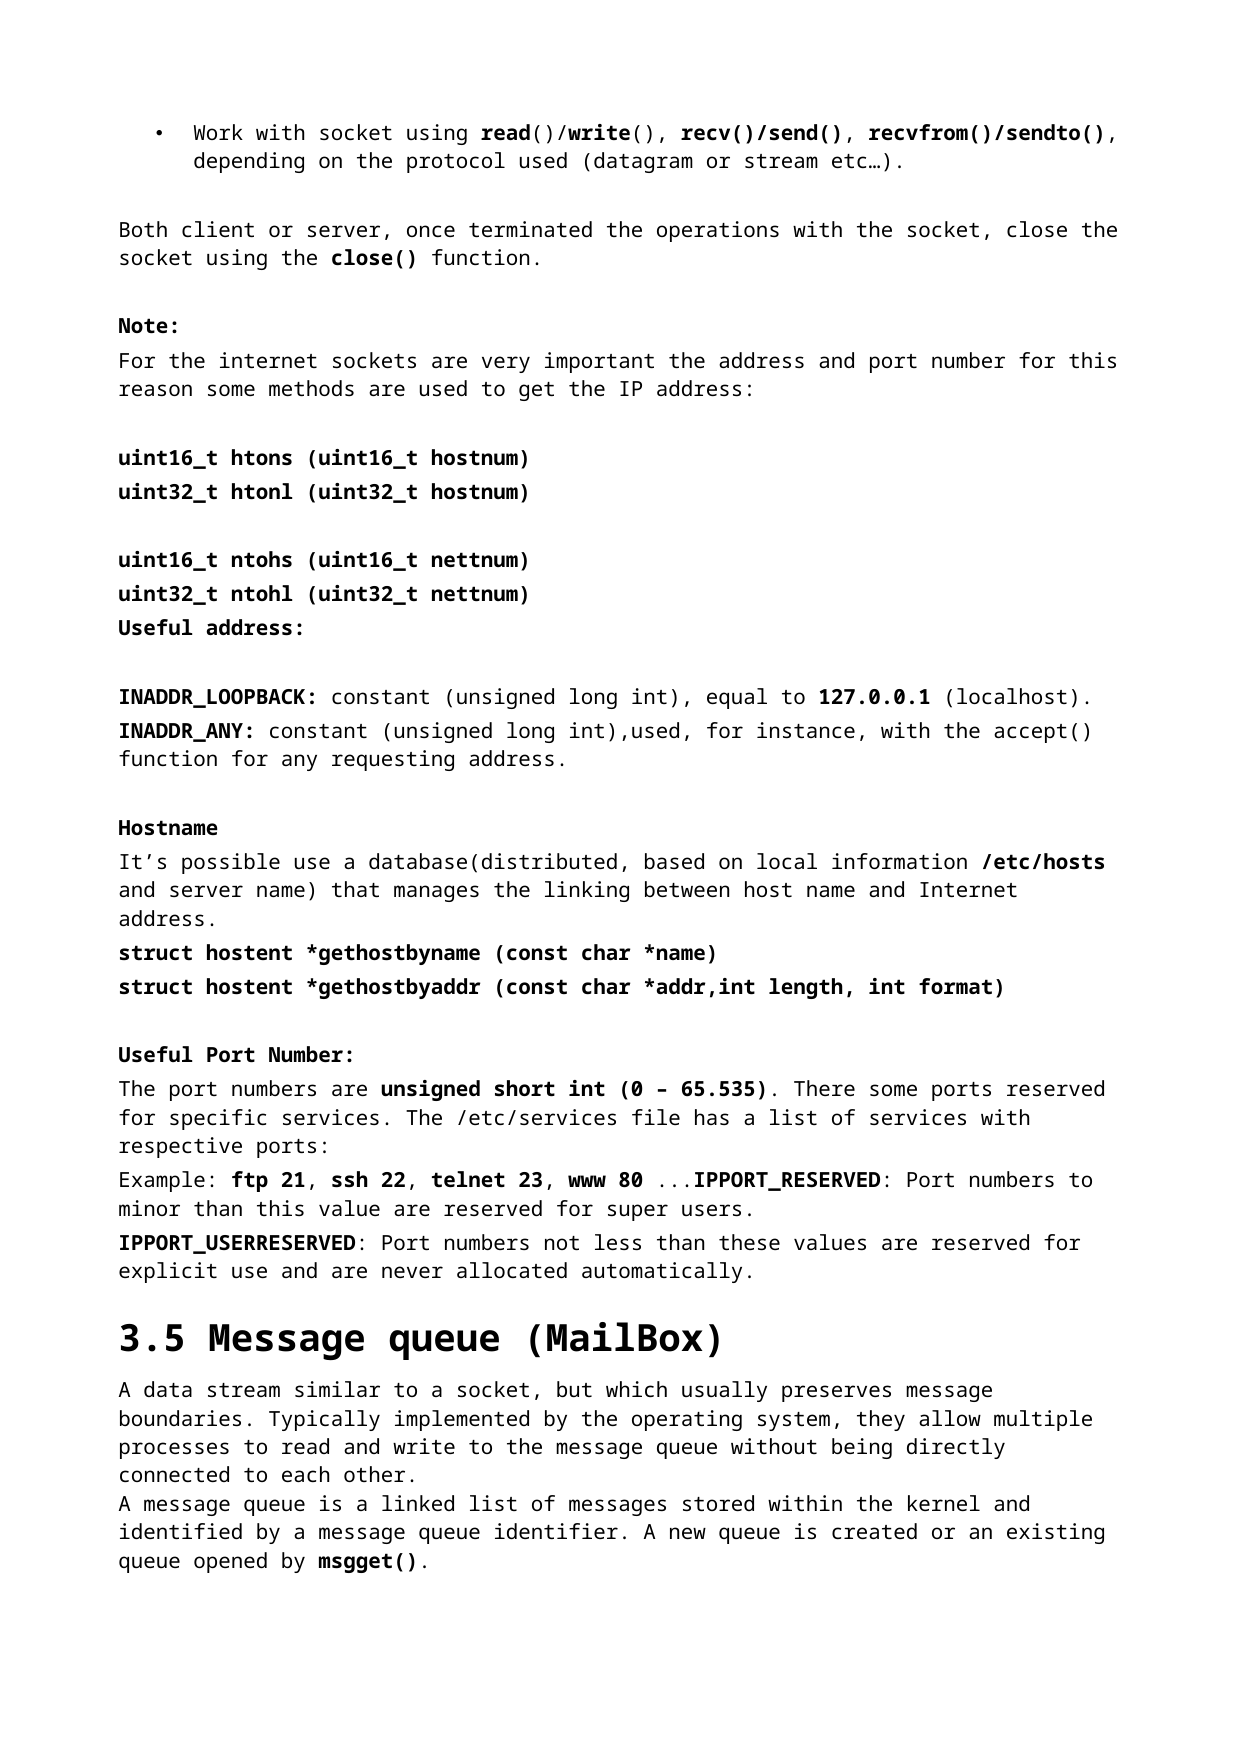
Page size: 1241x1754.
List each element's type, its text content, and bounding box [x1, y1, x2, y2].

text uint32_t ntohl (uint32_t nettnum) [118, 579, 1122, 608]
text uint16_t htons (uint16_t hostnum) [118, 443, 1122, 471]
text uint32_t htonl (uint32_t hostnum) [118, 477, 1122, 505]
subtitle 3.5 Message queue (MailBox) [118, 1312, 1122, 1363]
text Both client or server, once terminated the operations with the socket, close the socket using the close() function. [118, 215, 1122, 272]
text It’s possible use a database(distributed, based on local information /etc/hosts and server name) that manages the linking between host name and Internet address. [118, 847, 1122, 932]
text A data stream similar to a socket, but which usually preserves message boundaries. Typically implemented by the operating system, they allow multiple processes to read and write to the message queue without being directly connected to each other. [118, 1375, 1122, 1489]
text For the internet sockets are very important the address and port number for this reason some methods are used to get the IP address: [118, 346, 1122, 403]
text A message queue is a linked list of messages stored within the kernel and identified by a message queue identifier. A new queue is created or an existing queue opened by msgget(). [118, 1489, 1122, 1574]
text Useful address: [118, 613, 1122, 642]
text Example: ftp 21, ssh 22, telnet 23, www 80 ...IPPORT_RESERVED: Port numbers to minor than this value are reserved for super users. [118, 1166, 1122, 1222]
text uint16_t ntohs (uint16_t nettnum) [118, 545, 1122, 573]
text INADDR_ANY: constant (unsigned long int),used, for instance, with the accept() function for any requesting address. [118, 716, 1122, 773]
text struct hostent *gethostbyaddr (const char *addr,int length, int format) [118, 972, 1122, 1001]
text IPPORT_USERRESERVED: Port numbers not less than these values are reserved for explicit use and are never allocated automatically. [118, 1228, 1122, 1285]
text Note: [118, 312, 1122, 340]
text Hostname [118, 813, 1122, 841]
text INADDR_LOOPBACK: constant (unsigned long int), equal to 127.0.0.1 (localhost). [118, 682, 1122, 710]
text The port numbers are unsigned short int (0 – 65.535). There some ports reserved for specific services. The /etc/services file has a list of services with respective ports: [118, 1074, 1122, 1160]
text struct hostent *gethostbyname (const char *name) [118, 938, 1122, 966]
text Useful Port Number: [118, 1040, 1122, 1069]
list Work with socket using read()/write(), recv()/send(), recvfrom()/sendto(), depending on the protocol used (datagram or stream etc…). [156, 118, 1122, 175]
